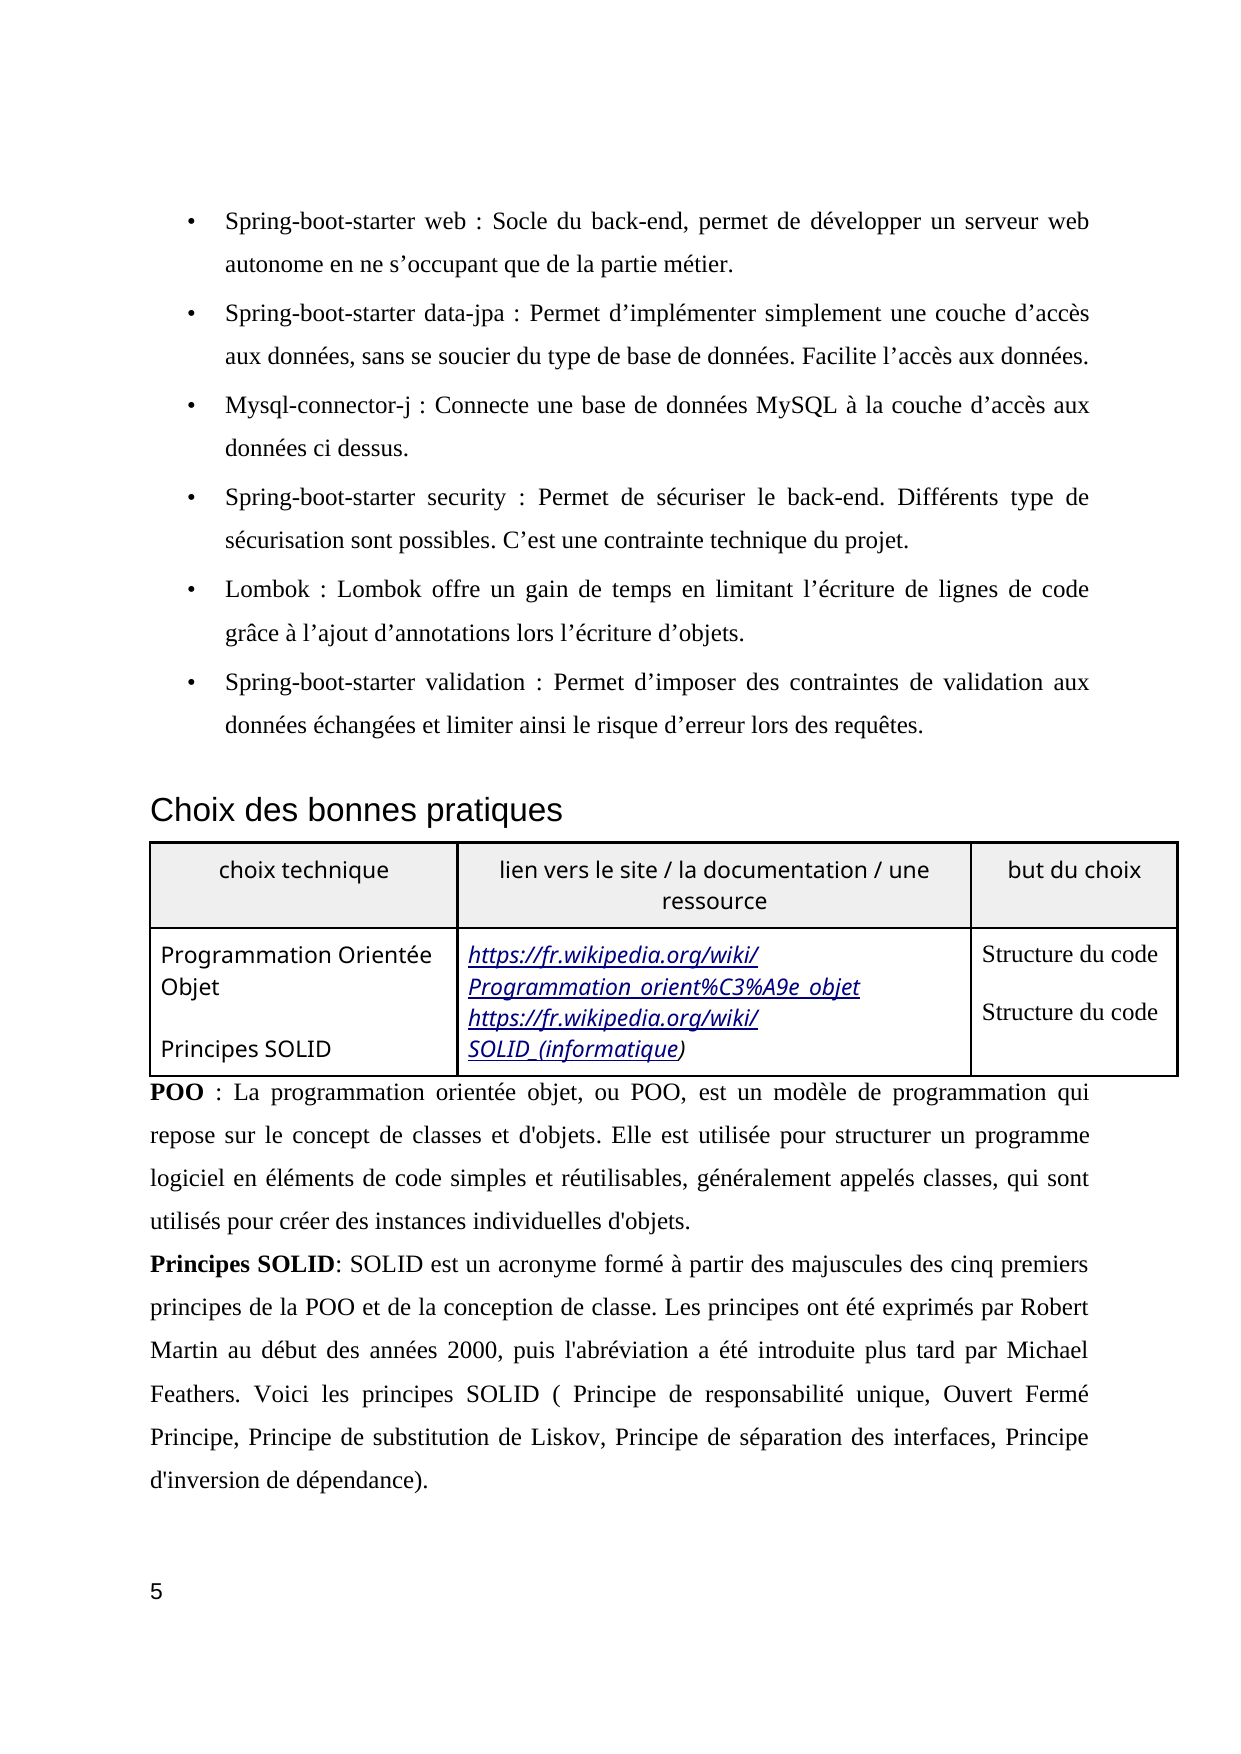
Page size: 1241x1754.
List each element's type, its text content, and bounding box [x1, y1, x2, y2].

table_cell Structure du code Structure du code [972, 929, 1176, 1075]
text Principes SOLID: SOLID est un acronyme formé à partir des majuscules des cinq premiers principes de la POO et de la conception de classe. Les principes ont été exprimés par Robert Martin au début des années 2000, puis l'abréviation a été introduite plus tard par Michael Feathers. Voici les principes SOLID ( Principe de responsabilité unique, Ouvert Fermé Principe, Principe de substitution de Liskov, Principe de séparation des interfaces, Principe d'inversion de dépendance). [150, 1249, 1090, 1494]
table_cell https://fr.wikipedia.org/wiki/Programmation_orient%C3%A9e_objet https://fr.wikipedia.org/wiki/SOLID_(informatique) [459, 929, 970, 1075]
list Spring-boot-starter security : Permet de sécuriser le back-end. Différents type de sécurisation sont possibles. C’est une contrainte technique du projet. [187, 482, 1090, 554]
text POO : La programmation orientée objet, ou POO, est un modèle de programmation qui repose sur le concept de classes et d'objets. Elle est utilisée pour structurer un programme logiciel en éléments de code simples et réutilisables, généralement appelés classes, qui sont utilisés pour créer des instances individuelles d'objets. [150, 1077, 1090, 1235]
table_header but du choix [972, 844, 1176, 927]
subtitle Choix des bonnes pratiques [150, 791, 1090, 829]
table_header lien vers le site / la documentation / une ressource [459, 844, 970, 927]
list Spring-boot-starter data-jpa : Permet d’implémenter simplement une couche d’accès aux données, sans se soucier du type de base de données. Facilite l’accès aux données. [187, 298, 1090, 370]
list Mysql-connector-j : Connecte une base de données MySQL à la couche d’accès aux données ci dessus. [187, 390, 1090, 462]
table_cell Programmation Orientée Objet Principes SOLID [151, 929, 456, 1075]
list Lombok : Lombok offre un gain de temps en limitant l’écriture de lignes de code grâce à l’ajout d’annotations lors l’écriture d’objets. [187, 574, 1090, 646]
list Spring-boot-starter web : Socle du back-end, permet de développer un serveur web autonome en ne s’occupant que de la partie métier. [187, 206, 1090, 278]
list Spring-boot-starter validation : Permet d’imposer des contraintes de validation aux données échangées et limiter ainsi le risque d’erreur lors des requêtes. [187, 667, 1090, 739]
table_header choix technique [151, 844, 456, 927]
